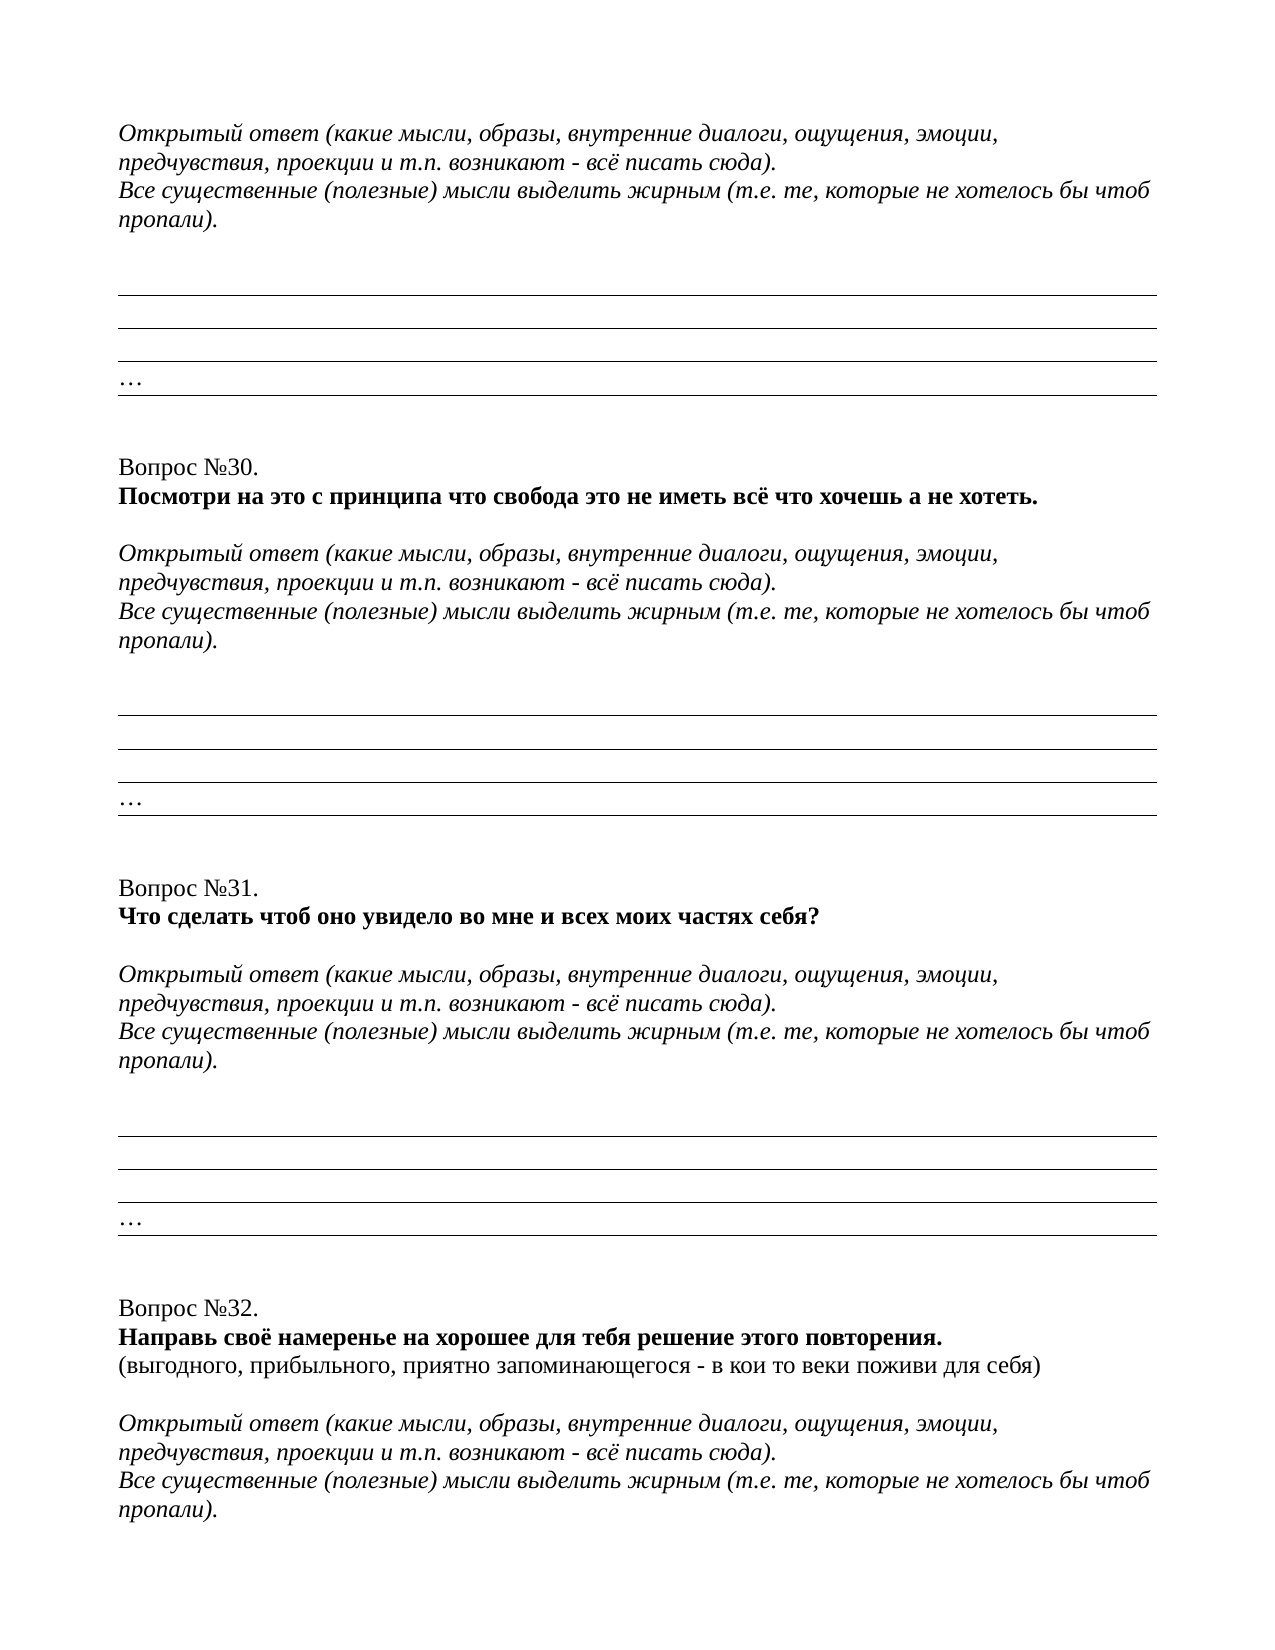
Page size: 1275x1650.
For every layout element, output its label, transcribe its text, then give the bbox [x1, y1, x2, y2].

text Открытый ответ (какие мысли, образы, внутренние диалоги, ощущения, эмоции, предчувствия, проекции и т.п. возникают - всё писать сюда). [118, 118, 1157, 176]
text Направь своё намеренье на хорошее для тебя решение этого повторения. [118, 1322, 1157, 1351]
text Все существенные (полезные) мысли выделить жирным (т.е. те, которые не хотелось бы чтоб пропали). [118, 176, 1157, 233]
text (выгодного, прибыльного, приятно запоминающегося - в кои то веки поживи для себя) [118, 1351, 1157, 1379]
text Вопрос №30. [118, 452, 1157, 481]
text Открытый ответ (какие мысли, образы, внутренние диалоги, ощущения, эмоции, предчувствия, проекции и т.п. возникают - всё писать сюда). [118, 959, 1157, 1016]
text Все существенные (полезные) мысли выделить жирным (т.е. те, которые не хотелось бы чтоб пропали). [118, 596, 1157, 653]
text … [118, 1203, 1157, 1235]
text Все существенные (полезные) мысли выделить жирным (т.е. те, которые не хотелось бы чтоб пропали). [118, 1016, 1157, 1074]
text Открытый ответ (какие мысли, образы, внутренние диалоги, ощущения, эмоции, предчувствия, проекции и т.п. возникают - всё писать сюда). [118, 1408, 1157, 1466]
text Открытый ответ (какие мысли, образы, внутренние диалоги, ощущения, эмоции, предчувствия, проекции и т.п. возникают - всё писать сюда). [118, 538, 1157, 596]
text Посмотри на это с принципа что свобода это не иметь всё что хочешь а не хотеть. [118, 481, 1157, 510]
text … [118, 362, 1157, 395]
text Что сделать чтоб оно увидело во мне и всех моих частях себя? [118, 901, 1157, 930]
text Все существенные (полезные) мысли выделить жирным (т.е. те, которые не хотелось бы чтоб пропали). [118, 1466, 1157, 1523]
text Вопрос №32. [118, 1293, 1157, 1322]
text … [118, 783, 1157, 815]
text Вопрос №31. [118, 873, 1157, 901]
